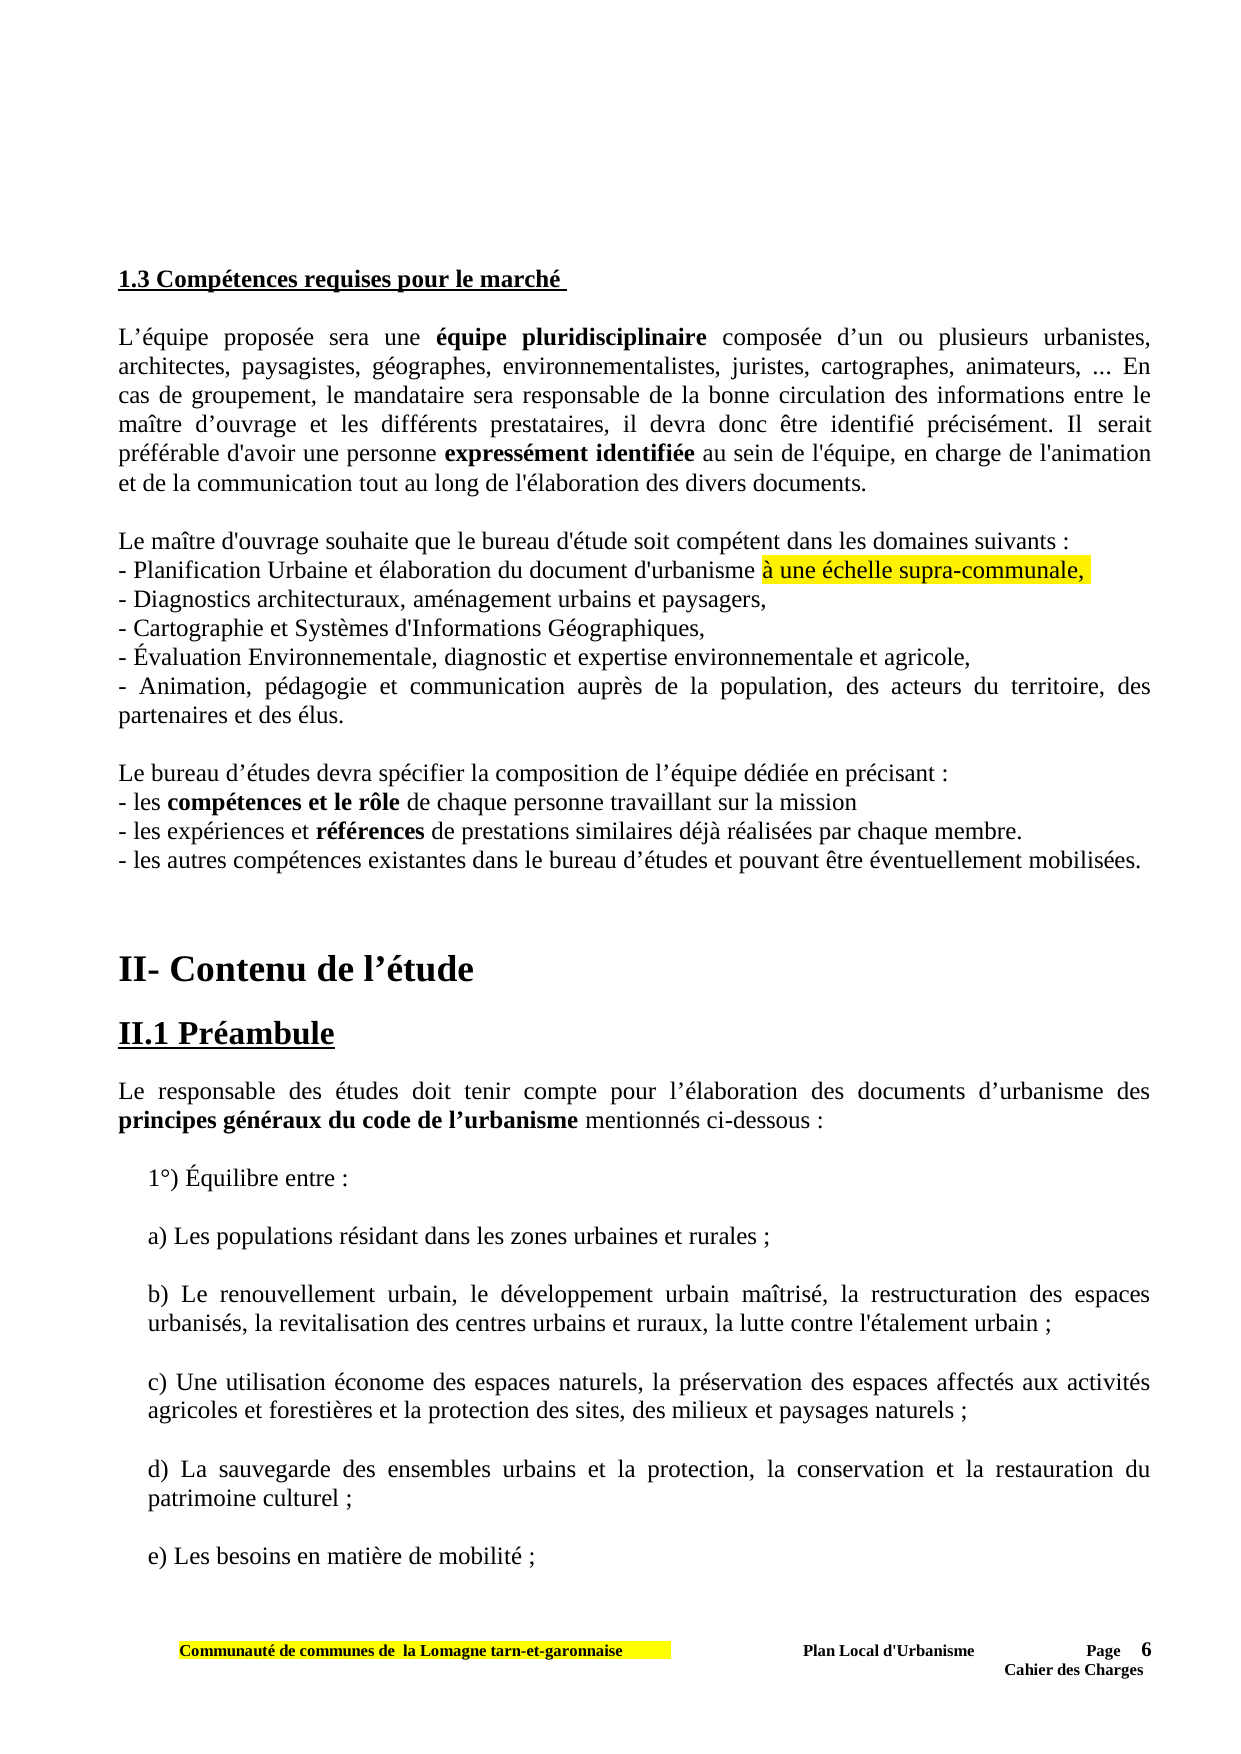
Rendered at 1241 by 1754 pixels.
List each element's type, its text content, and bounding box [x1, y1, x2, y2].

subtitle 1.3 Compétences requises pour le marché [118, 264, 1152, 293]
text - les autres compétences existantes dans le bureau d’études et pouvant être éventuellement mobilisées. [118, 845, 1152, 874]
text 1°) Équilibre entre : a) Les populations résidant dans les zones urbaines et rurales ; b) Le renouvellement urbain, le développement urbain maîtrisé, la restructuration des espaces urbanisés, la revitalisation des centres urbains et ruraux, la lutte contre l'étalement urbain ; c) Une utilisation économe des espaces naturels, la préservation des espaces affectés aux activités agricoles et forestières et la protection des sites, des milieux et paysages naturels ; d) La sauvegarde des ensembles urbains et la protection, la conservation et la restauration du patrimoine culturel ; e) Les besoins en matière de mobilité ; [148, 1163, 1152, 1599]
text - Cartographie et Systèmes d'Informations Géographiques, [118, 613, 1152, 642]
text - Diagnostics architecturaux, aménagement urbains et paysagers, [118, 584, 1152, 613]
text Le maître d'ouvrage souhaite que le bureau d'étude soit compétent dans les domaines suivants : [118, 526, 1152, 554]
text - Planification Urbaine et élaboration du document d'urbanisme à une échelle supra-communale, [118, 554, 1152, 584]
subtitle II- Contenu de l’étude [118, 946, 1152, 989]
text Le bureau d’études devra spécifier la composition de l’équipe dédiée en précisant : [118, 758, 1152, 787]
text L’équipe proposée sera une équipe pluridisciplinaire composée d’un ou plusieurs urbanistes, architectes, paysagistes, géographes, environnementalistes, juristes, cartographes, animateurs, ... En cas de groupement, le mandataire sera responsable de la bonne circulation des informations entre le maître d’ouvrage et les différents prestataires, il devra donc être identifié précisément. Il serait préférable d'avoir une personne expressément identifiée au sein de l'équipe, en charge de l'animation et de la communication tout au long de l'élaboration des divers documents. [118, 322, 1152, 496]
text - Animation, pédagogie et communication auprès de la population, des acteurs du territoire, des partenaires et des élus. [118, 671, 1152, 729]
text - les compétences et le rôle de chaque personne travaillant sur la mission [118, 787, 1152, 816]
text - les expériences et références de prestations similaires déjà réalisées par chaque membre. [118, 816, 1152, 845]
subtitle II.1 Préambule [118, 1013, 1152, 1052]
text - Évaluation Environnementale, diagnostic et expertise environnementale et agricole, [118, 642, 1152, 671]
text Le responsable des études doit tenir compte pour l’élaboration des documents d’urbanisme des principes généraux du code de l’urbanisme mentionnés ci-dessous : [118, 1076, 1152, 1134]
